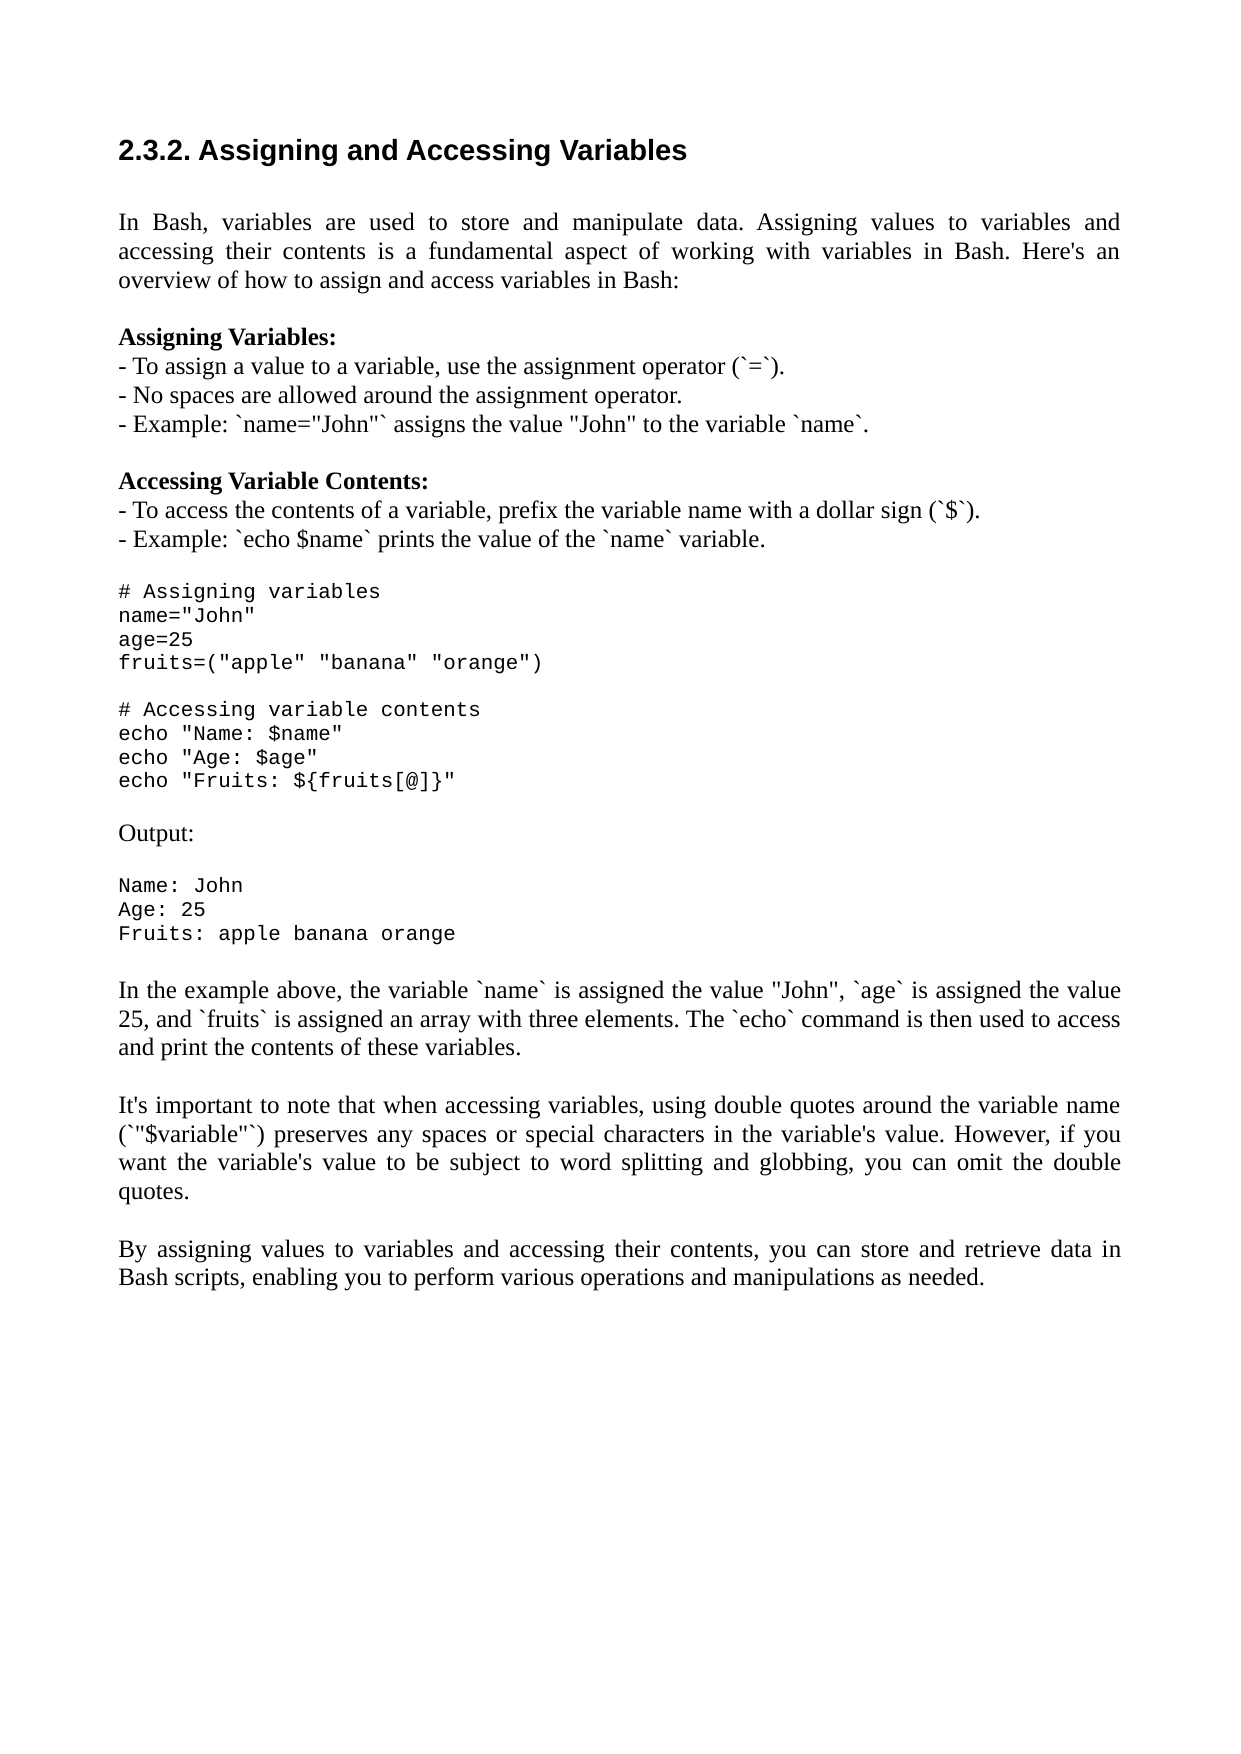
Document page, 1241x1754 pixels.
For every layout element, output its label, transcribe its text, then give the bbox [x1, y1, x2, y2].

text In Bash, variables are used to store and manipulate data. Assigning values to variables and accessing their contents is a fundamental aspect of working with variables in Bash. Here's an overview of how to assign and access variables in Bash: [118, 207, 1122, 294]
text - No spaces are allowed around the assignment operator. [118, 380, 1122, 409]
text Output: [118, 818, 1122, 846]
text age=25 [118, 628, 1122, 652]
text fruits=("apple" "banana" "orange") [118, 652, 1122, 676]
text - To assign a value to a variable, use the assignment operator (`=`). [118, 351, 1122, 380]
text Assigning Variables: [118, 322, 1122, 351]
text echo "Age: $age" [118, 747, 1122, 770]
text - To access the contents of a variable, prefix the variable name with a dollar sign (`$`). [118, 495, 1122, 524]
subtitle 2.3.2. Assigning and Accessing Variables [118, 133, 1122, 166]
text Fruits: apple banana orange [118, 922, 1122, 946]
text It's important to note that when accessing variables, using double quotes around the variable name (`"$variable"`) preserves any spaces or special characters in the variable's value. However, if you want the variable's value to be subject to word splitting and globbing, you can omit the double quotes. [118, 1090, 1122, 1205]
text name="John" [118, 605, 1122, 628]
text # Assigning variables [118, 581, 1122, 605]
text - Example: `echo $name` prints the value of the `name` variable. [118, 524, 1122, 552]
text By assigning values to variables and accessing their contents, you can store and retrieve data in Bash scripts, enabling you to perform various operations and manipulations as needed. [118, 1234, 1122, 1291]
text Name: John [118, 875, 1122, 899]
text # Accessing variable contents [118, 699, 1122, 723]
text echo "Fruits: ${fruits[@]}" [118, 770, 1122, 794]
text In the example above, the variable `name` is assigned the value "John", `age` is assigned the value 25, and `fruits` is assigned an array with three elements. The `echo` command is then used to access and print the contents of these variables. [118, 975, 1122, 1061]
text Age: 25 [118, 899, 1122, 922]
text - Example: `name="John"` assigns the value "John" to the variable `name`. [118, 409, 1122, 437]
text echo "Name: $name" [118, 723, 1122, 747]
text Accessing Variable Contents: [118, 466, 1122, 495]
